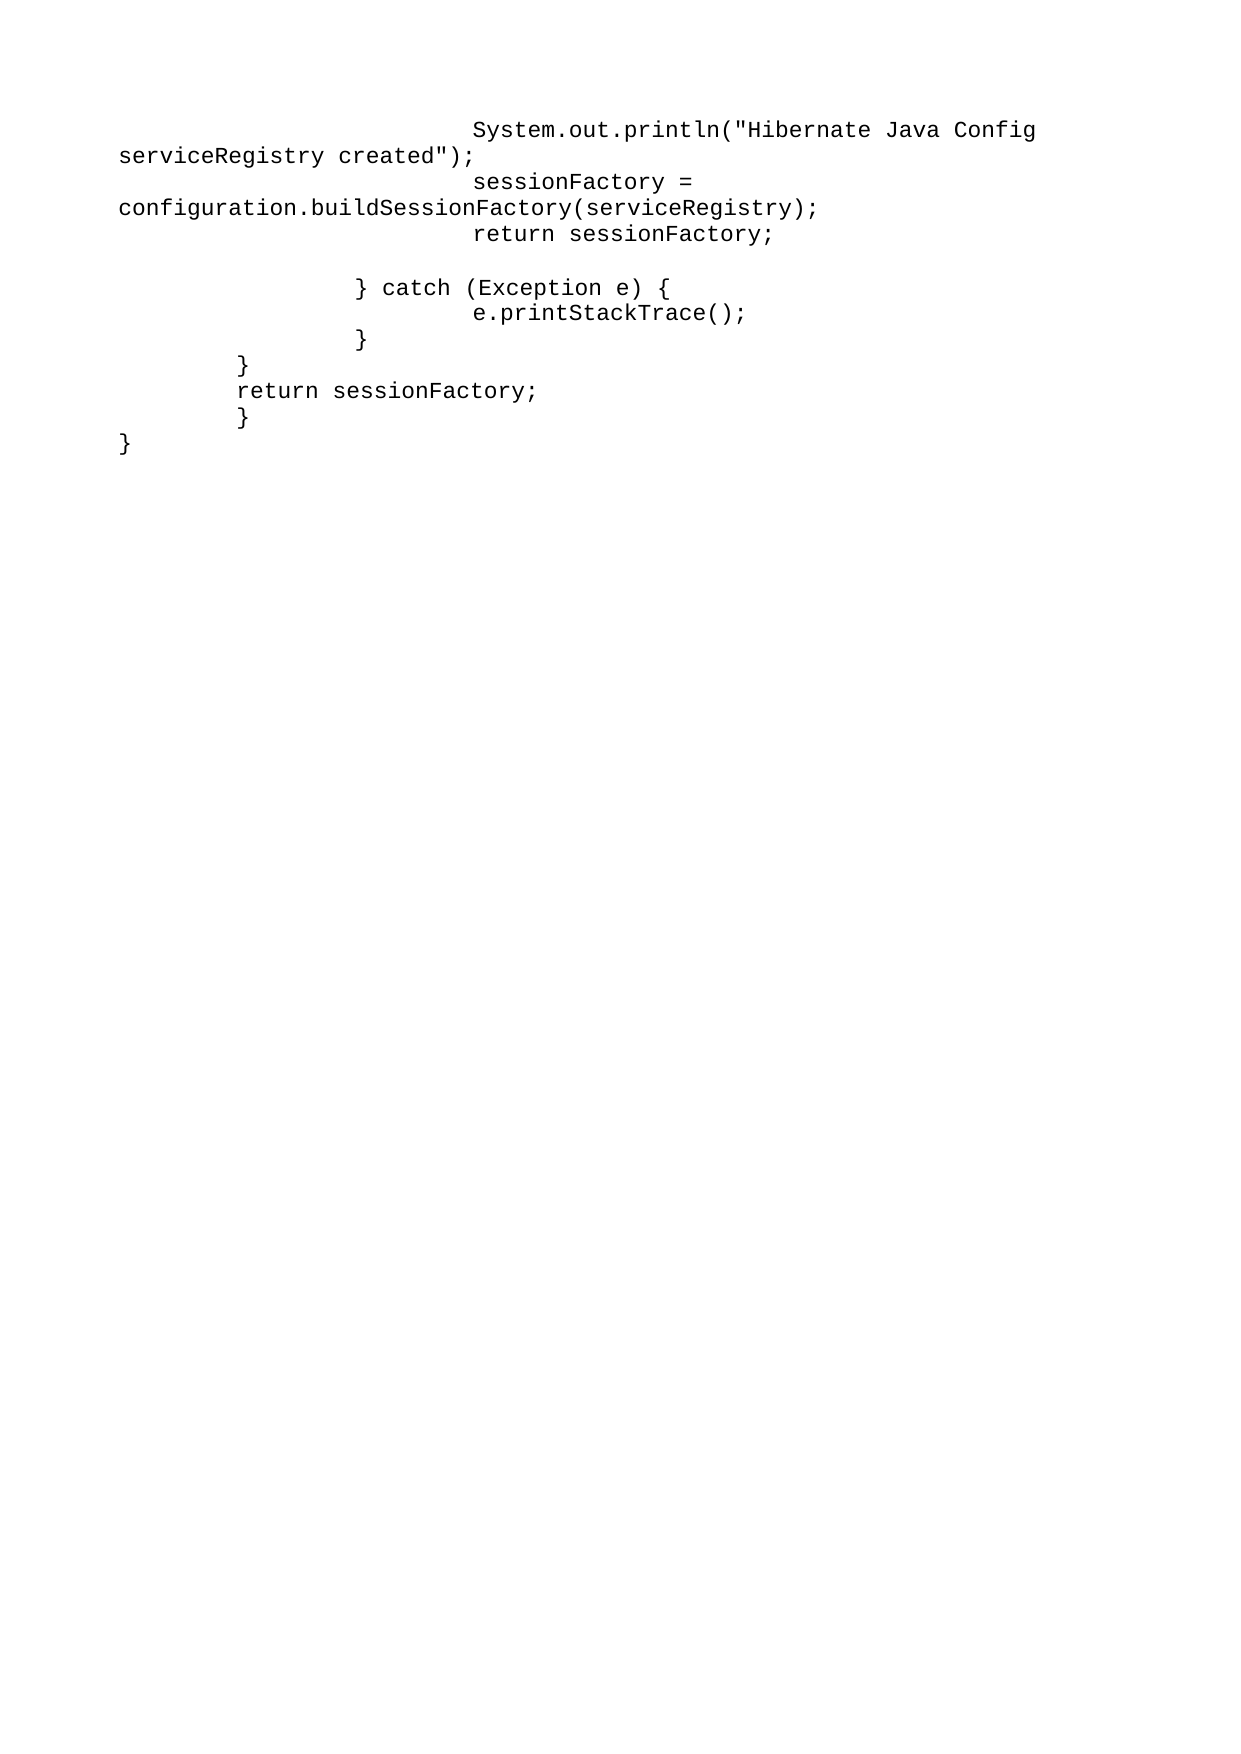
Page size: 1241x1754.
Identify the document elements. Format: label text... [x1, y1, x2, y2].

text } [118, 354, 1122, 379]
text System.out.println("Hibernate Java Config serviceRegistry created"); [118, 118, 1122, 170]
text return sessionFactory; [118, 222, 1122, 248]
text return sessionFactory; [118, 379, 1122, 406]
text e.printStackTrace(); [118, 302, 1122, 328]
text } [118, 328, 1122, 354]
text sessionFactory = configuration.buildSessionFactory(serviceRegistry); [118, 170, 1122, 222]
text } [118, 406, 1122, 431]
text } catch (Exception e) { [118, 276, 1122, 302]
text } [118, 431, 1122, 457]
